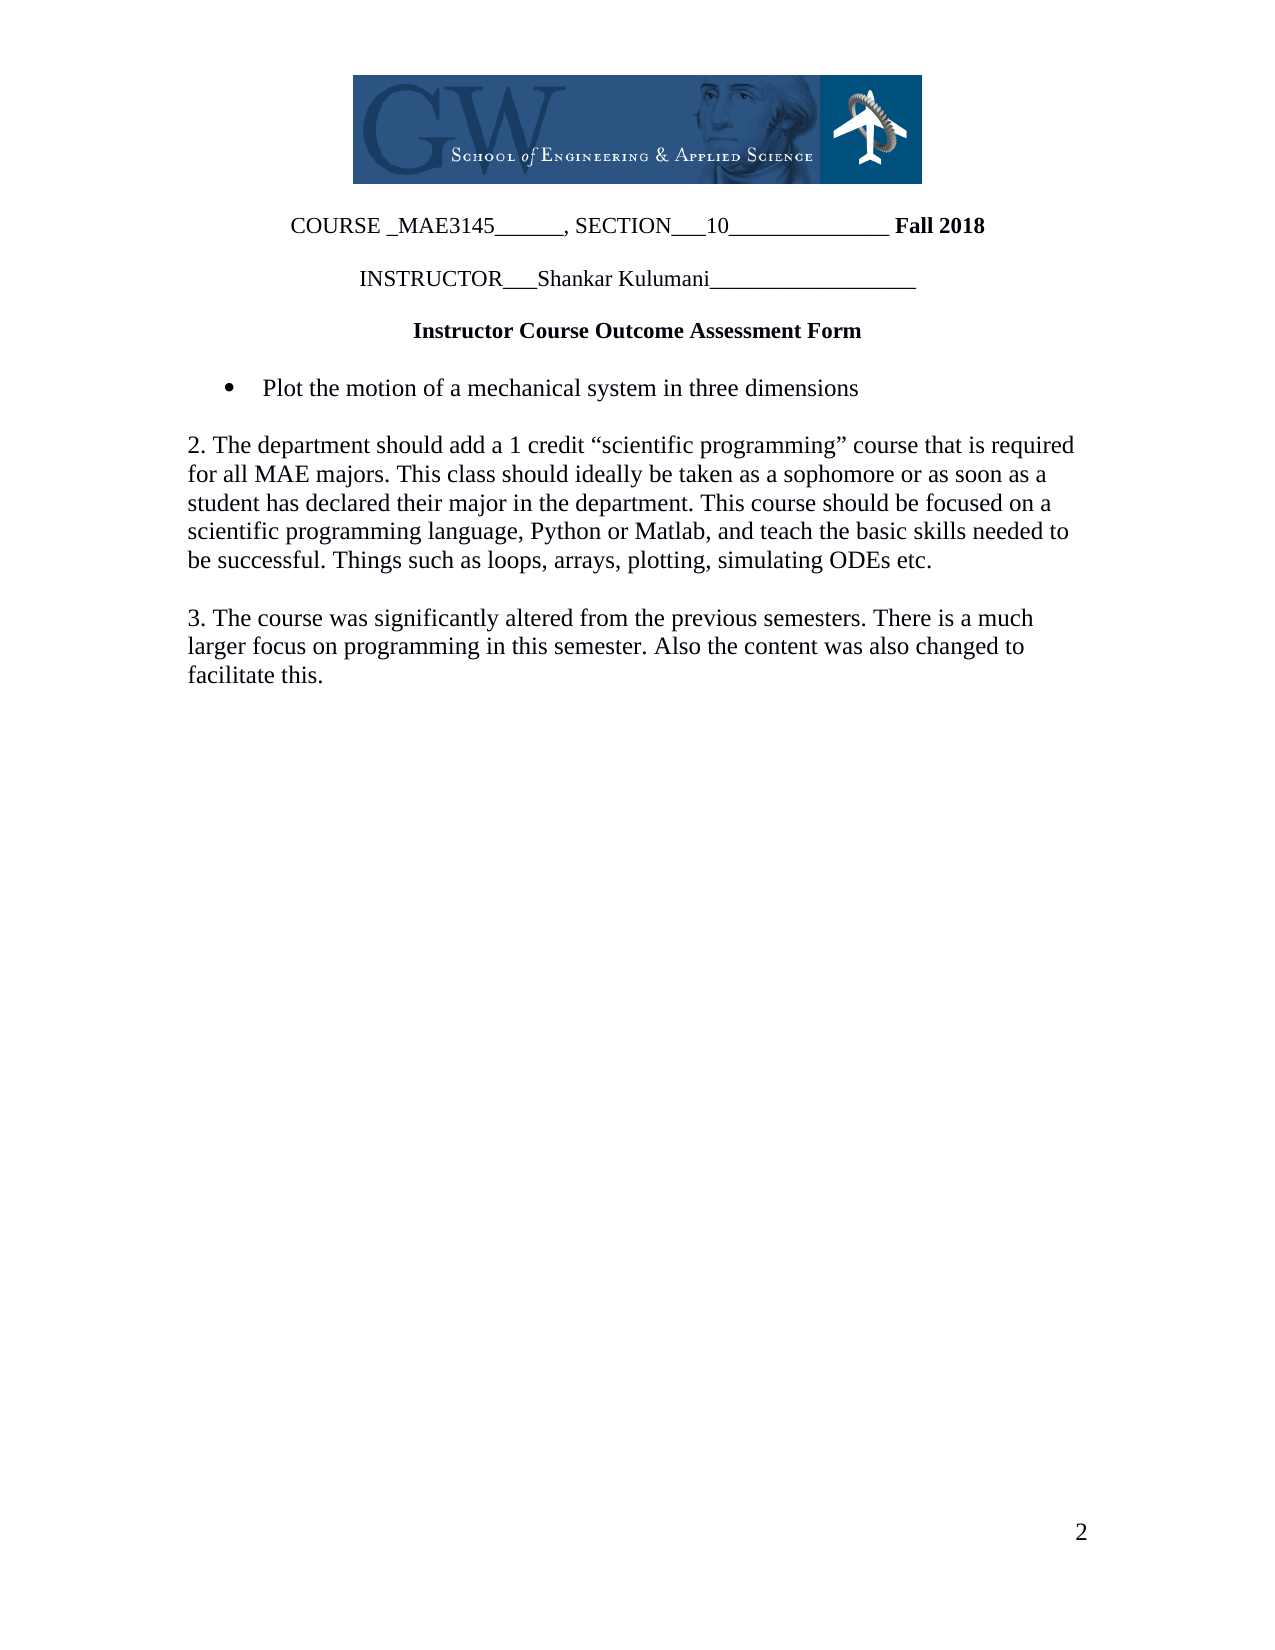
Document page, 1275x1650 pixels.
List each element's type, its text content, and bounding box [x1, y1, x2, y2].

text 2. The department should add a 1 credit “scientific programming” course that is required for all MAE majors. This class should ideally be taken as a sophomore or as soon as a student has declared their major in the department. This course should be focused on a scientific programming language, Python or Matlab, and teach the basic skills needed to be successful. Things such as loops, arrays, plotting, simulating ODEs etc. [187, 430, 1087, 574]
picture [353, 75, 922, 184]
text 3. The course was significantly altered from the previous semesters. There is a much larger focus on programming in this semester. Also the content was also changed to facilitate this. [187, 603, 1087, 689]
list Plot the motion of a mechanical system in three dimensions [225, 373, 1087, 401]
